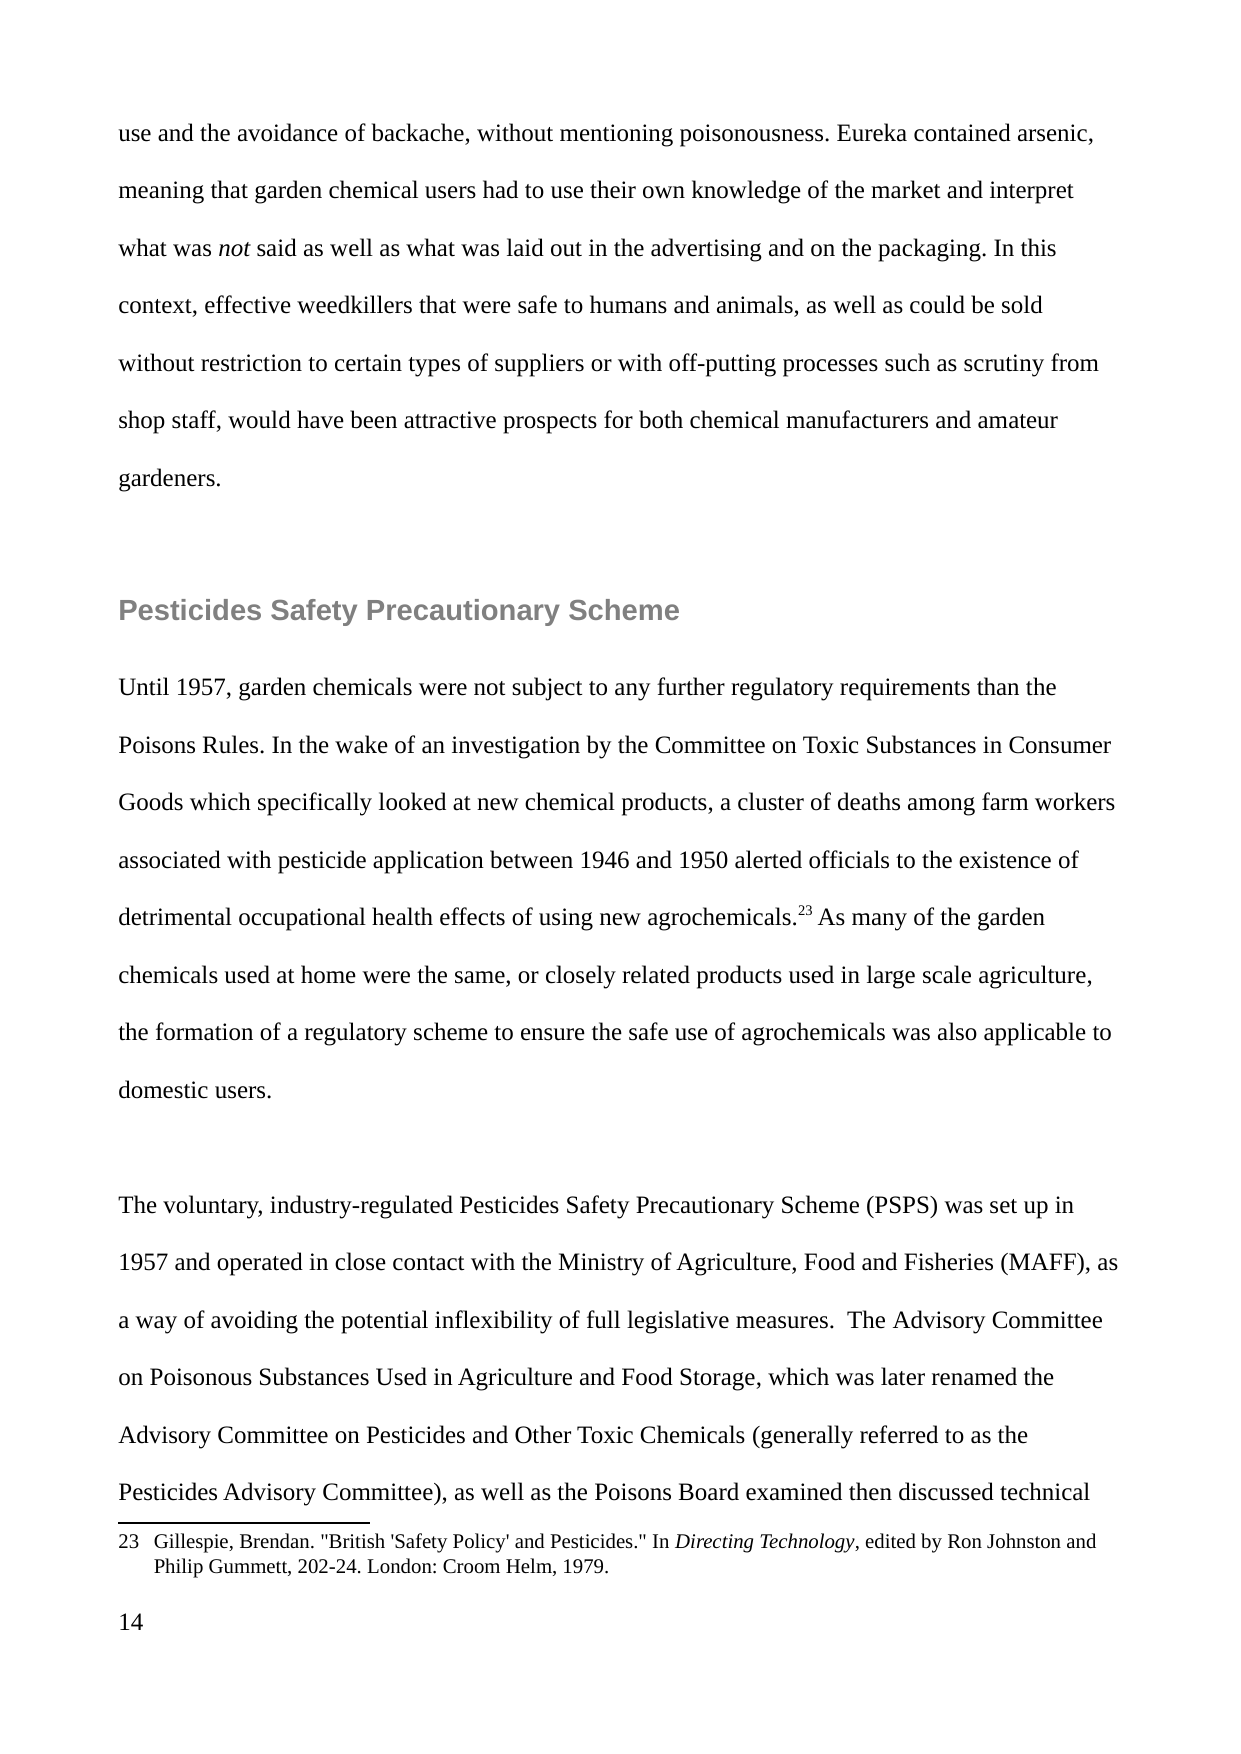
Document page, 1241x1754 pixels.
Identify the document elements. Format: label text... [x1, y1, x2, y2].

subtitle Pesticides Safety Precautionary Scheme [118, 593, 1122, 626]
text Gillespie, Brendan. "British 'Safety Policy' and Pesticides." In Directing Technology, edited by Ron Johnston and Philip Gummett, 202-24. London: Croom Helm, 1979. [118, 1529, 1122, 1578]
text The voluntary, industry-regulated Pesticides Safety Precautionary Scheme (PSPS) was set up in 1957 and operated in close contact with the Ministry of Agriculture, Food and Fisheries (MAFF), as a way of avoiding the potential inflexibility of full legislative measures. The Advisory Committee on Poisonous Substances Used in Agriculture and Food Storage, which was later renamed the Advisory Committee on Pesticides and Other Toxic Chemicals (generally referred to as the Pesticides Advisory Committee), as well as the Poisons Board examined then discussed technical [118, 1190, 1122, 1506]
text Until 1957, garden chemicals were not subject to any further regulatory requirements than the Poisons Rules. In the wake of an investigation by the Committee on Toxic Substances in Consumer Goods which specifically looked at new chemical products, a cluster of deaths among farm workers associated with pesticide application between 1946 and 1950 alerted officials to the existence of detrimental occupational health effects of using new agrochemicals. As many of the garden chemicals used at home were the same, or closely related products used in large scale agriculture, the formation of a regulatory scheme to ensure the safe use of agrochemicals was also applicable to domestic users. [118, 672, 1122, 1103]
text use and the avoidance of backache, without mentioning poisonousness. Eureka contained arsenic, meaning that garden chemical users had to use their own knowledge of the market and interpret what was not said as well as what was laid out in the advertising and on the packaging. In this context, effective weedkillers that were safe to humans and animals, as well as could be sold without restriction to certain types of suppliers or with off-putting processes such as scrutiny from shop staff, would have been attractive prospects for both chemical manufacturers and amateur gardeners. [118, 118, 1122, 492]
